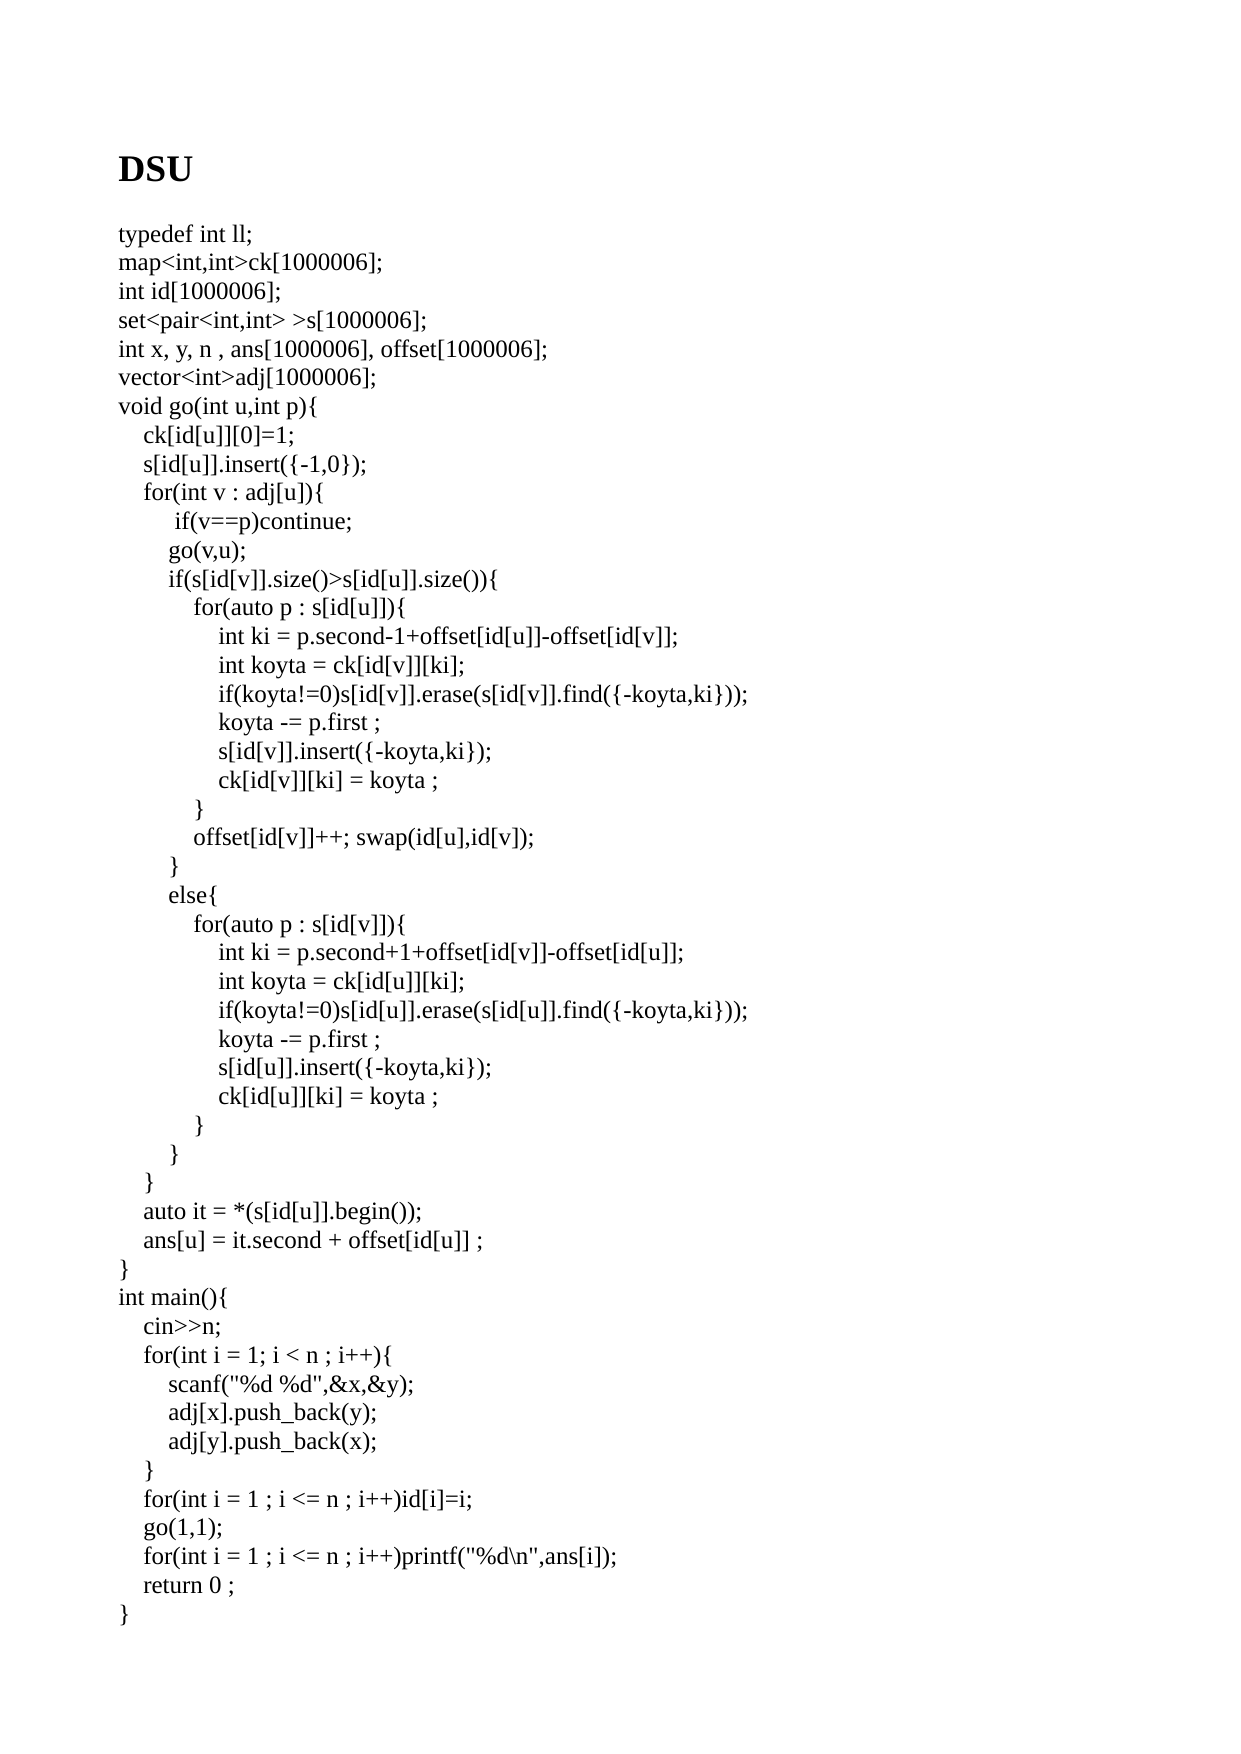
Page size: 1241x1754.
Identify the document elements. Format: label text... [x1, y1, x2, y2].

text ans[u] = it.second + offset[id[u]] ; [118, 1225, 1122, 1254]
text koyta -= p.first ; [118, 707, 1122, 736]
text return 0 ; [118, 1570, 1122, 1599]
text ck[id[v]][ki] = koyta ; [118, 765, 1122, 794]
text for(int i = 1 ; i <= n ; i++)id[i]=i; [118, 1484, 1122, 1512]
text if(v==p)continue; [118, 506, 1122, 535]
text if(koyta!=0)s[id[u]].erase(s[id[u]].find({-koyta,ki})); [118, 995, 1122, 1024]
text if(s[id[v]].size()>s[id[u]].size()){ [118, 564, 1122, 592]
text ck[id[u]][ki] = koyta ; [118, 1081, 1122, 1110]
text } [118, 1167, 1122, 1196]
text else{ [118, 880, 1122, 909]
text if(koyta!=0)s[id[v]].erase(s[id[v]].find({-koyta,ki})); [118, 679, 1122, 707]
text adj[y].push_back(x); [118, 1426, 1122, 1455]
text int koyta = ck[id[u]][ki]; [118, 966, 1122, 995]
text } [118, 851, 1122, 880]
text int x, y, n , ans[1000006], offset[1000006]; [118, 334, 1122, 362]
text } [118, 1139, 1122, 1167]
text void go(int u,int p){ [118, 391, 1122, 420]
text DSU [118, 147, 1122, 190]
text } [118, 794, 1122, 822]
text for(int i = 1; i < n ; i++){ [118, 1340, 1122, 1369]
text scanf("%d %d",&x,&y); [118, 1369, 1122, 1397]
text adj[x].push_back(y); [118, 1397, 1122, 1426]
text ck[id[u]][0]=1; [118, 420, 1122, 449]
text go(1,1); [118, 1512, 1122, 1541]
text int ki = p.second+1+offset[id[v]]-offset[id[u]]; [118, 937, 1122, 966]
text go(v,u); [118, 535, 1122, 564]
text set<pair<int,int> >s[1000006]; [118, 305, 1122, 334]
text vector<int>adj[1000006]; [118, 362, 1122, 391]
text koyta -= p.first ; [118, 1024, 1122, 1052]
text typedef int ll; [118, 219, 1122, 247]
text s[id[v]].insert({-koyta,ki}); [118, 736, 1122, 765]
text } [118, 1110, 1122, 1139]
text } [118, 1599, 1122, 1627]
text int id[1000006]; [118, 276, 1122, 305]
text int ki = p.second-1+offset[id[u]]-offset[id[v]]; [118, 621, 1122, 650]
text int koyta = ck[id[v]][ki]; [118, 650, 1122, 679]
text map<int,int>ck[1000006]; [118, 247, 1122, 276]
text for(int i = 1 ; i <= n ; i++)printf("%d\n",ans[i]); [118, 1541, 1122, 1570]
text for(auto p : s[id[u]]){ [118, 592, 1122, 621]
text s[id[u]].insert({-koyta,ki}); [118, 1052, 1122, 1081]
text } [118, 1455, 1122, 1484]
text s[id[u]].insert({-1,0}); [118, 449, 1122, 477]
text cin>>n; [118, 1311, 1122, 1340]
text offset[id[v]]++; swap(id[u],id[v]); [118, 822, 1122, 851]
text for(int v : adj[u]){ [118, 477, 1122, 506]
text } [118, 1254, 1122, 1282]
text auto it = *(s[id[u]].begin()); [118, 1196, 1122, 1225]
text for(auto p : s[id[v]]){ [118, 909, 1122, 937]
text int main(){ [118, 1282, 1122, 1311]
